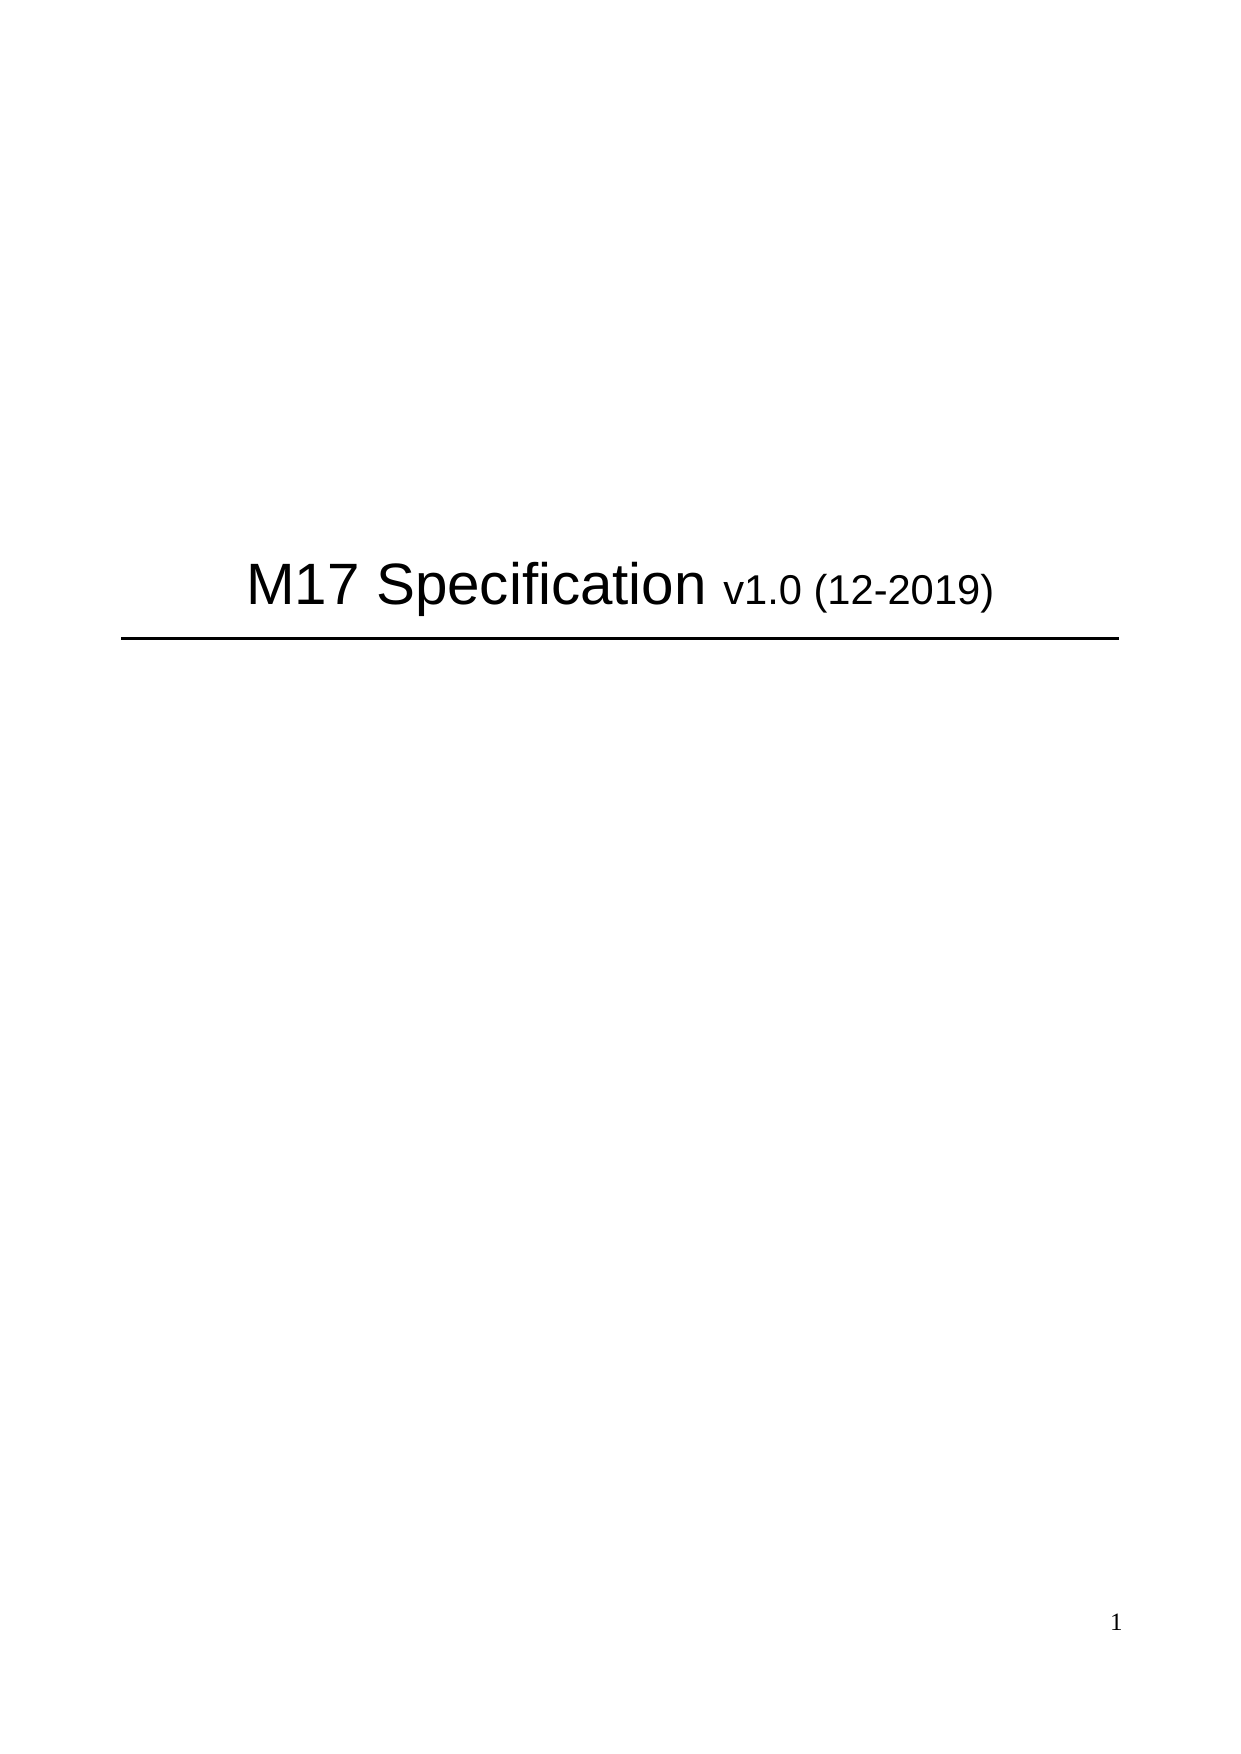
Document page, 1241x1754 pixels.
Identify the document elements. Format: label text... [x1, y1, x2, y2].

title M17 Specification v1.0 (12-2019) [118, 550, 1122, 617]
